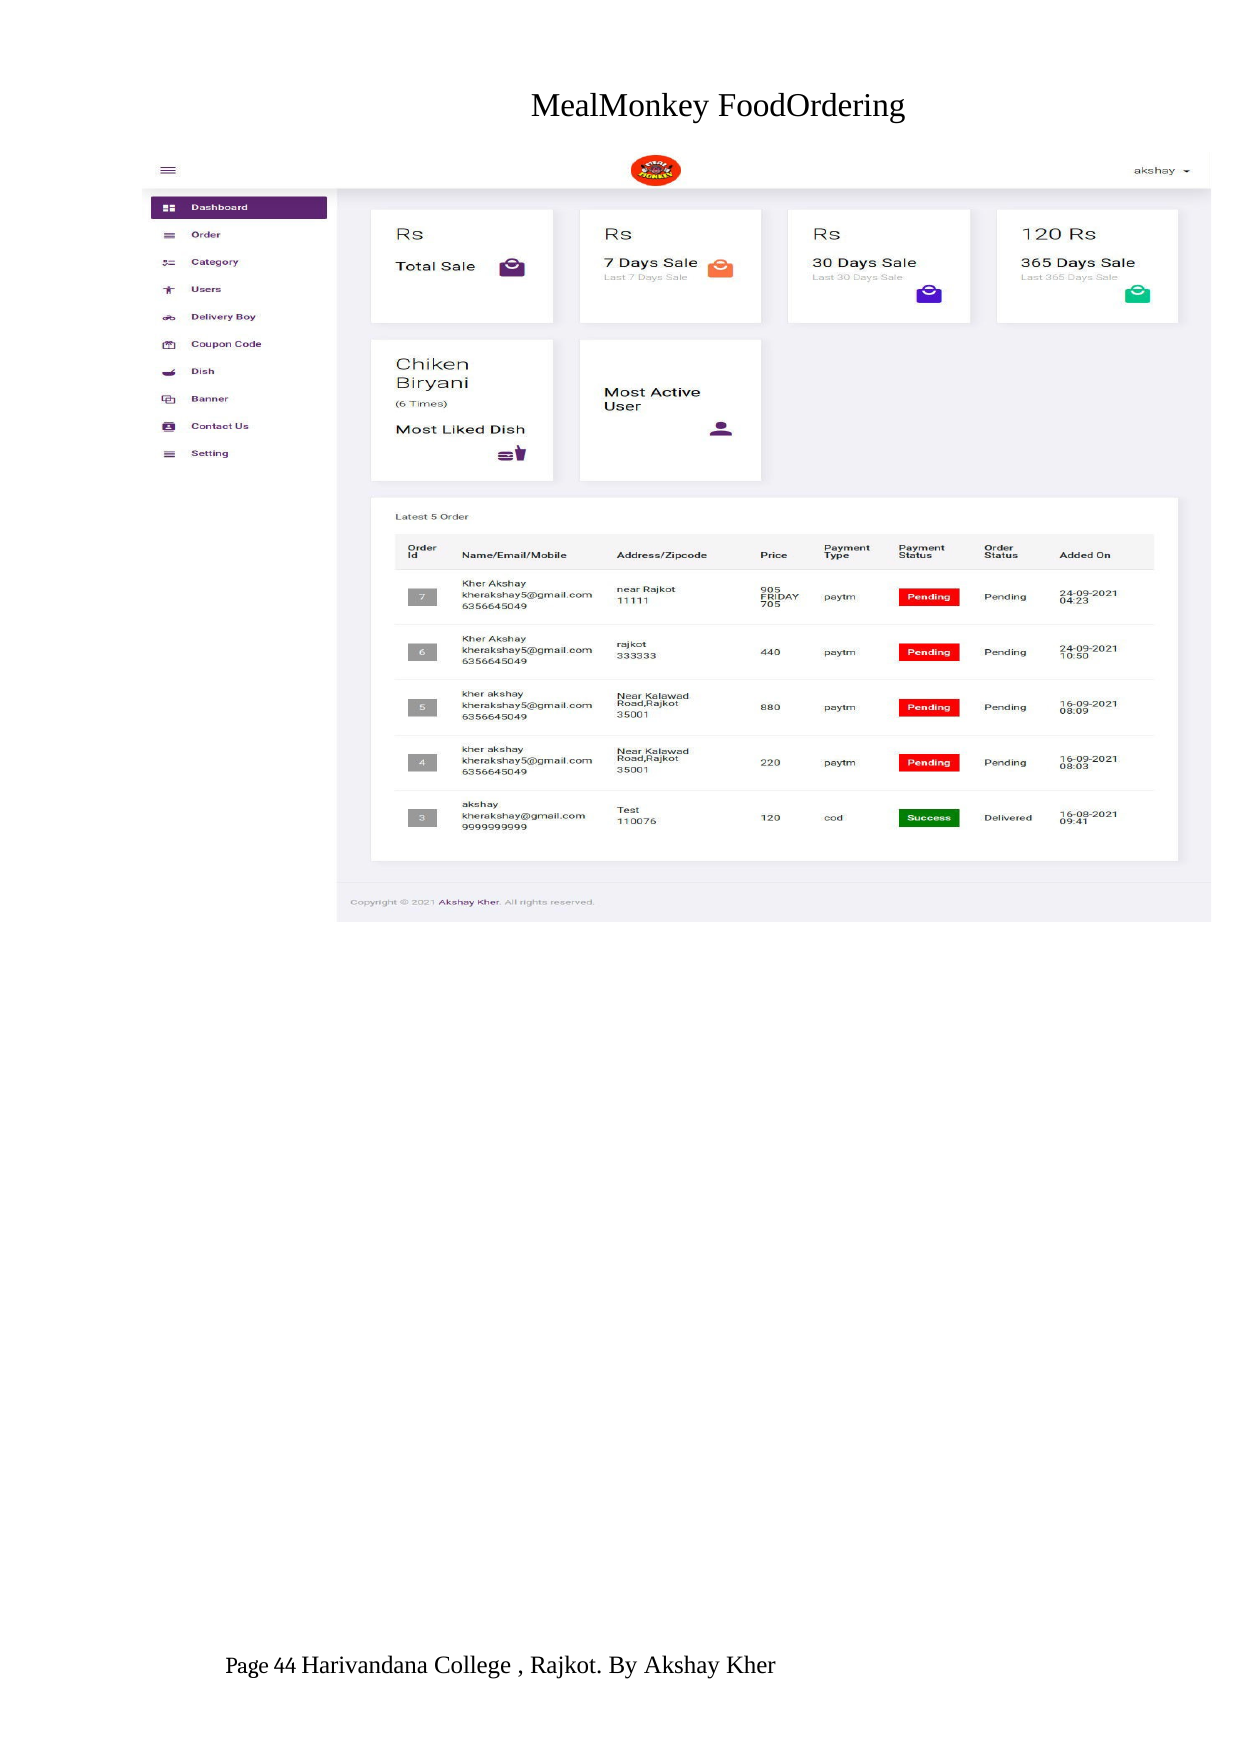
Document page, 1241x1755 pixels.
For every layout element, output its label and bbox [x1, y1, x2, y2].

picture [141, 152, 1212, 922]
